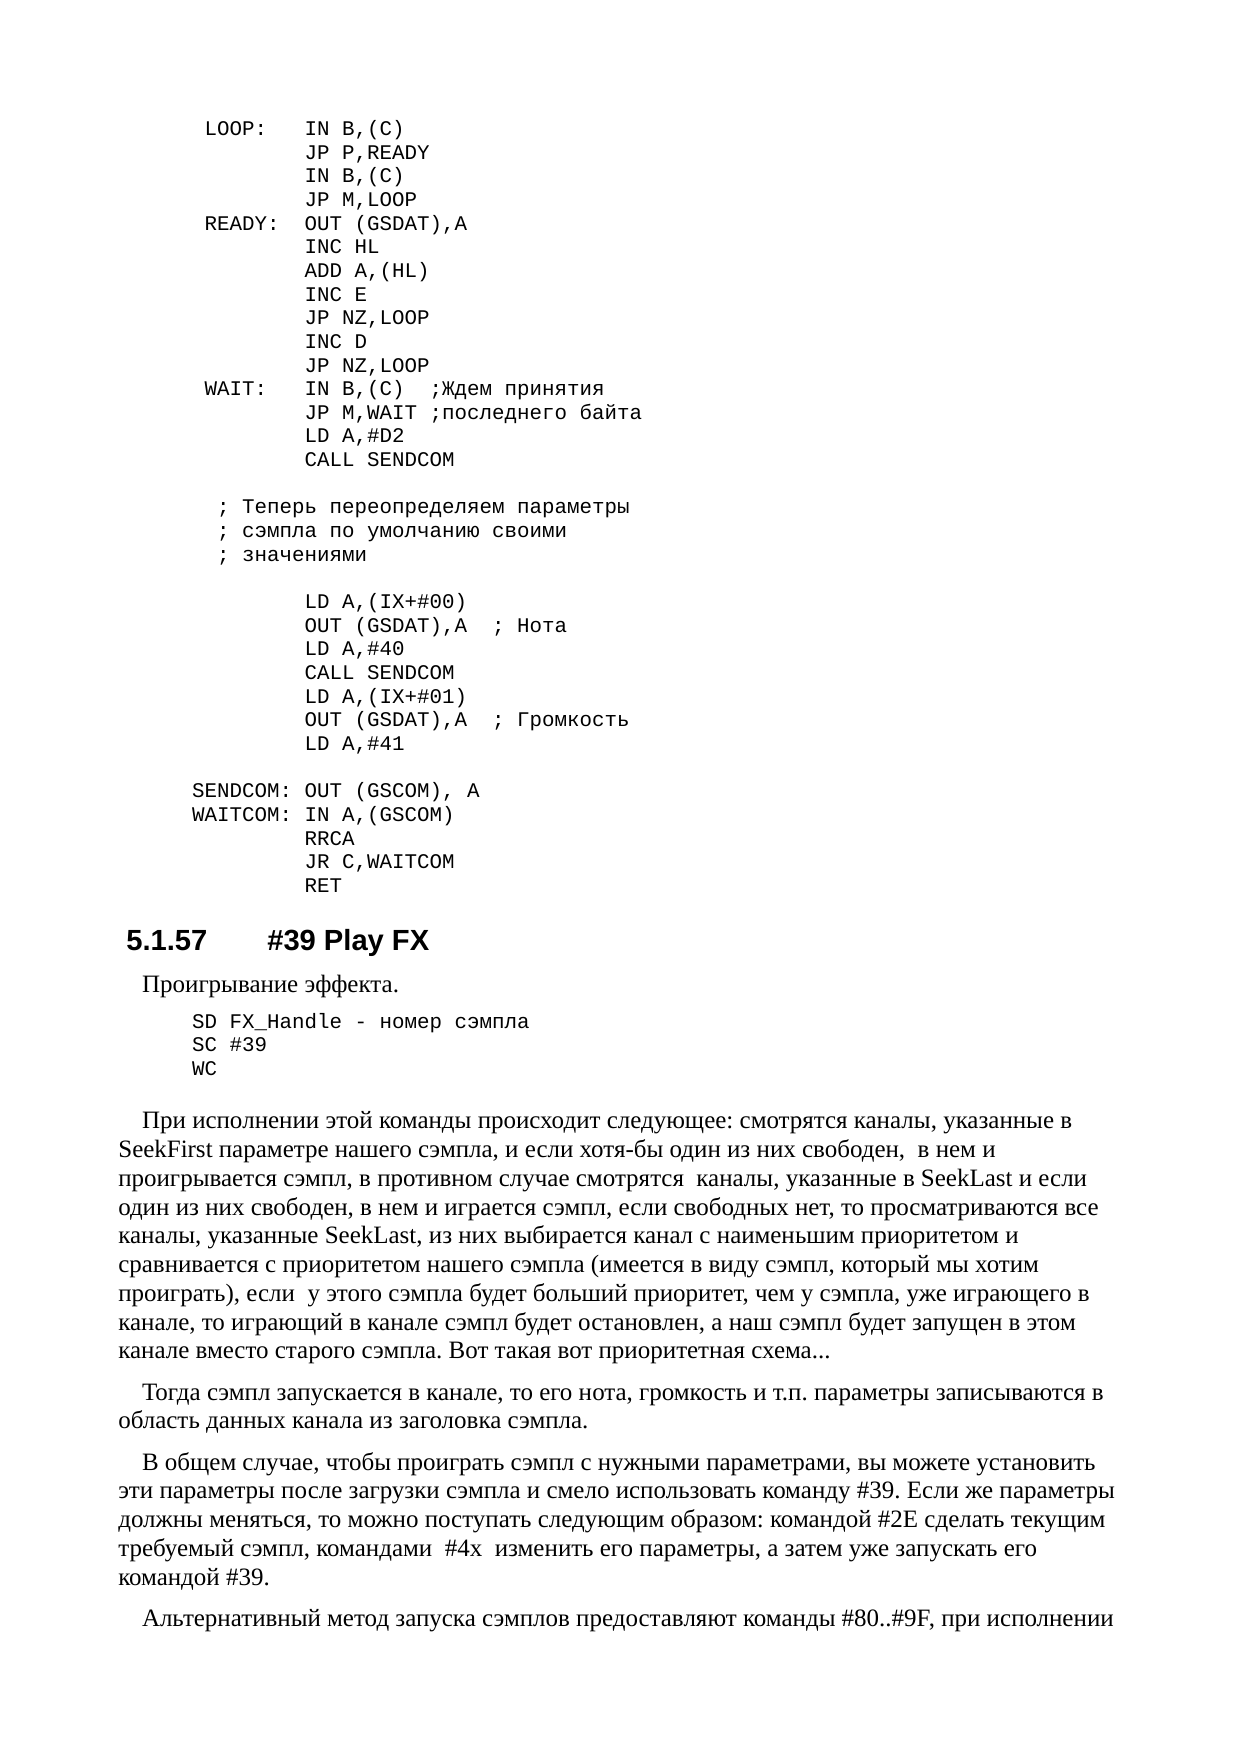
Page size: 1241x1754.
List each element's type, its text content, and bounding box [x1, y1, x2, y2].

text ; значениями [118, 544, 1122, 567]
text JP P,READY [118, 142, 1122, 165]
text WAITCOM: IN A,(GSCOM) [118, 804, 1122, 827]
text JR C,WAITCOM [118, 851, 1122, 875]
text INC HL [118, 236, 1122, 260]
text Альтернативный метод запуска сэмплов предоставляют команды #80..#9F, при исполнении [118, 1603, 1122, 1632]
text WAIT: IN B,(C) ;Ждем принятия [118, 378, 1122, 402]
text SD FX_Handle - номер сэмпла [118, 1011, 1122, 1034]
text JP M,LOOP [118, 189, 1122, 213]
subtitle #39 Play FX [118, 923, 1122, 957]
text Проигрывание эффекта. [118, 969, 1122, 998]
text ADD A,(HL) [118, 260, 1122, 284]
text OUT (GSDAT),A ; Громкость [118, 709, 1122, 733]
text IN B,(C) [118, 165, 1122, 189]
text Тогда сэмпл запускается в канале, то его нота, громкость и т.п. параметры записываются в область данных канала из заголовка сэмпла. [118, 1377, 1122, 1434]
text ; сэмпла по умолчанию своими [118, 520, 1122, 544]
text INC D [118, 331, 1122, 354]
text LD A,#D2 [118, 426, 1122, 449]
text LD A,(IX+#01) [118, 686, 1122, 709]
text WC [118, 1058, 1122, 1082]
text JP M,WAIT ;последнего байта [118, 402, 1122, 426]
text OUT (GSDAT),A ; Нота [118, 615, 1122, 638]
text CALL SENDCOM [118, 449, 1122, 473]
text LD A,#40 [118, 638, 1122, 662]
text CALL SENDCOM [118, 662, 1122, 686]
text SC #39 [118, 1034, 1122, 1058]
text RRCA [118, 827, 1122, 851]
text При исполнении этой команды происходит следующее: смотрятся каналы, указанные в SeekFirst параметре нашего сэмпла, и если хотя-бы один из них свободен, в нем и проигрывается сэмпл, в противном случае смотрятся каналы, указанные в SeekLast и если один из них свободен, в нем и играется сэмпл, если свободных нет, то просматриваются все каналы, указанные SeekLast, из них выбирается канал с наименьшим приоритетом и сравнивается с приоритетом нашего сэмпла (имеется в виду сэмпл, который мы хотим проиграть), если у этого сэмпла будет больший приоритет, чем у сэмпла, уже играющего в канале, то играющий в канале сэмпл будет остановлен, а наш сэмпл будет запущен в этом канале вместо старого сэмпла. Вот такая вот приоритетная схема... [118, 1105, 1122, 1364]
text LOOP: IN B,(C) [118, 118, 1122, 142]
text INC E [118, 284, 1122, 307]
text LD A,(IX+#00) [118, 591, 1122, 615]
text ; Теперь переопределяем параметры [118, 496, 1122, 520]
text JP NZ,LOOP [118, 307, 1122, 331]
text READY: OUT (GSDAT),A [118, 213, 1122, 236]
text RET [118, 875, 1122, 898]
text SENDCOM: OUT (GSCOM), A [118, 780, 1122, 804]
text LD A,#41 [118, 733, 1122, 757]
text JP NZ,LOOP [118, 354, 1122, 378]
text В общем случае, чтобы проиграть сэмпл с нужными параметрами, вы можете установить эти параметры после загрузки сэмпла и смело использовать команду #39. Если же параметры должны меняться, то можно поступать следующим образом: командой #2E сделать текущим требуемый сэмпл, командами #4x изменить его параметры, а затем уже запускать его командой #39. [118, 1447, 1122, 1590]
